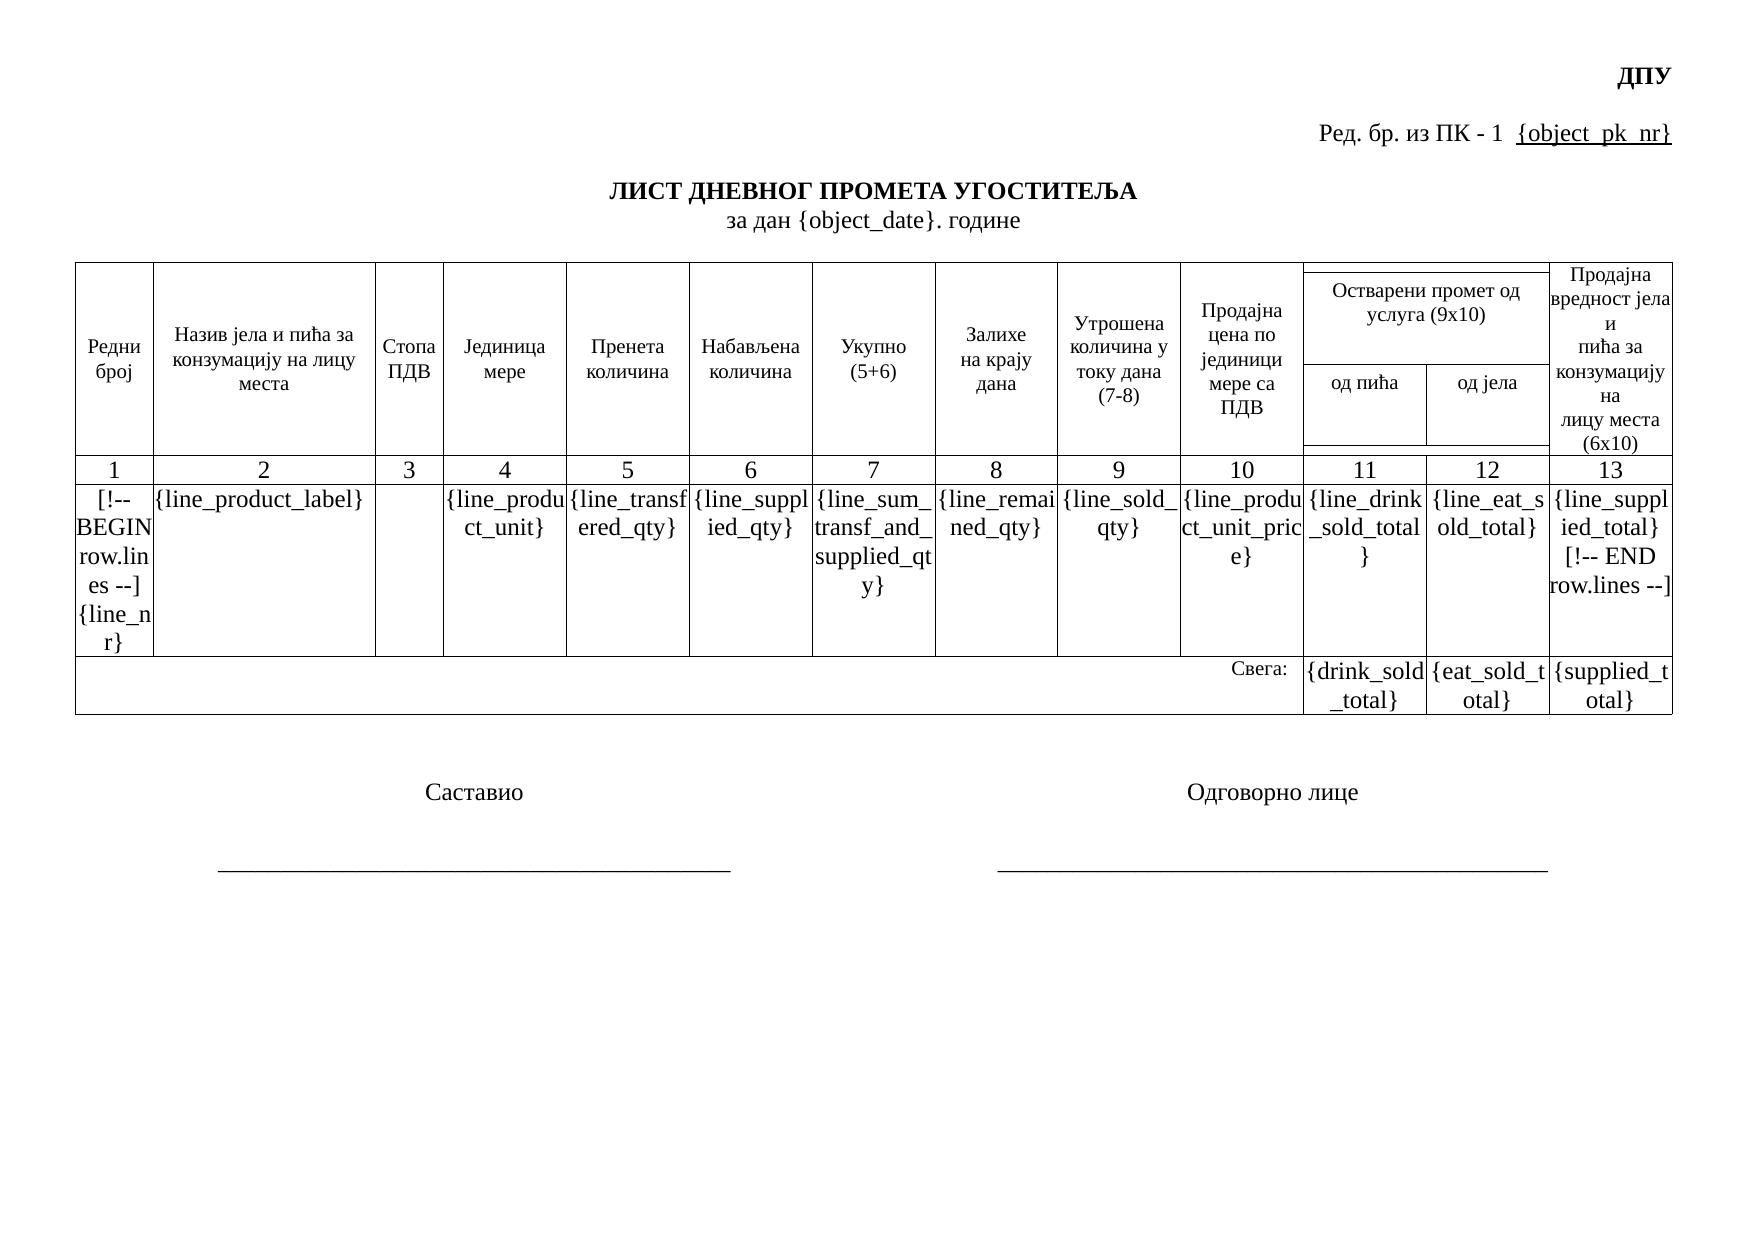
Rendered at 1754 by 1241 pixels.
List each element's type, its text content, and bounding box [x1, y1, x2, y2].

table_cell Свега: [76, 657, 1303, 714]
table_header [1304, 446, 1549, 455]
table_cell 13 [1550, 456, 1672, 484]
table_cell {line_transfered_qty} [567, 485, 689, 656]
text ДПУ [75, 61, 1672, 90]
table_cell {line_sold_qty} [1058, 485, 1180, 656]
table_header Стопа ПДВ [376, 263, 443, 455]
table_cell 4 [444, 456, 566, 484]
text ЛИСТ ДНЕВНОГ ПРОМЕТА УГОСТИТЕЉА [75, 176, 1672, 205]
table_cell од пића [1304, 365, 1426, 445]
table_header Продајна цена по јединици мере са ПДВ [1181, 263, 1303, 455]
table_cell {line_eat_sold_total} [1427, 485, 1549, 656]
table_cell {line_product_unit_price} [1181, 485, 1303, 656]
table_cell 12 [1427, 456, 1549, 484]
table_cell {line_product_label} [154, 485, 375, 656]
table_cell {eat_sold_total} [1427, 657, 1549, 714]
table_cell ____________________________________________ [873, 812, 1672, 881]
table_cell од јела [1427, 365, 1549, 445]
table_header Утрошена количина у току данa (7-8) [1058, 263, 1180, 455]
table_cell 10 [1181, 456, 1303, 484]
table_header Набављена количина [690, 263, 812, 455]
table_cell {line_product_unit} [444, 485, 566, 656]
table_cell 11 [1304, 456, 1426, 484]
table_header Продајна вредност јела и пића за конзумацију на лицу места (6x10) [1550, 263, 1672, 455]
table_header Остварени промет од услуга (9х10) [1304, 273, 1549, 364]
table_cell 5 [567, 456, 689, 484]
table_cell {line_remained_qty} [936, 485, 1057, 656]
table_cell {line_sum_transf_and_supplied_qty} [813, 485, 935, 656]
table_cell {line_supplied_total} [!-- END row.lines --] [1550, 485, 1672, 656]
table_cell 3 [376, 456, 443, 484]
table_cell 7 [813, 456, 935, 484]
table_header Јединица мере [444, 263, 566, 455]
table_cell [!-- BEGIN row.lines --]{line_nr} [76, 485, 153, 656]
table_header Редни број [76, 263, 153, 455]
table_header Пренета количина [567, 263, 689, 455]
table_cell 6 [690, 456, 812, 484]
table_cell [376, 485, 443, 656]
table_header Залихе на крају дана [936, 263, 1057, 455]
table_header Укупно (5+6) [813, 263, 935, 455]
table_header [1304, 263, 1549, 272]
text за дан {object_date}. године [75, 205, 1672, 233]
table_header Саставио [75, 771, 873, 812]
table_cell {drink_sold_total} [1304, 657, 1426, 714]
text Ред. бр. из ПК - 1 {object_pk_nr} [75, 90, 1672, 147]
table_cell 8 [936, 456, 1057, 484]
table_cell _________________________________________ [75, 812, 873, 881]
table_cell {line_drink_sold_total} [1304, 485, 1426, 656]
table_cell 2 [154, 456, 375, 484]
table_cell {supplied_total} [1550, 657, 1672, 714]
table_cell {line_supplied_qty} [690, 485, 812, 656]
table_cell 9 [1058, 456, 1180, 484]
table_header Одговорно лице [873, 771, 1672, 812]
table_cell 1 [76, 456, 153, 484]
table_header Назив јела и пића за конзумацију на лицу места [154, 263, 375, 455]
